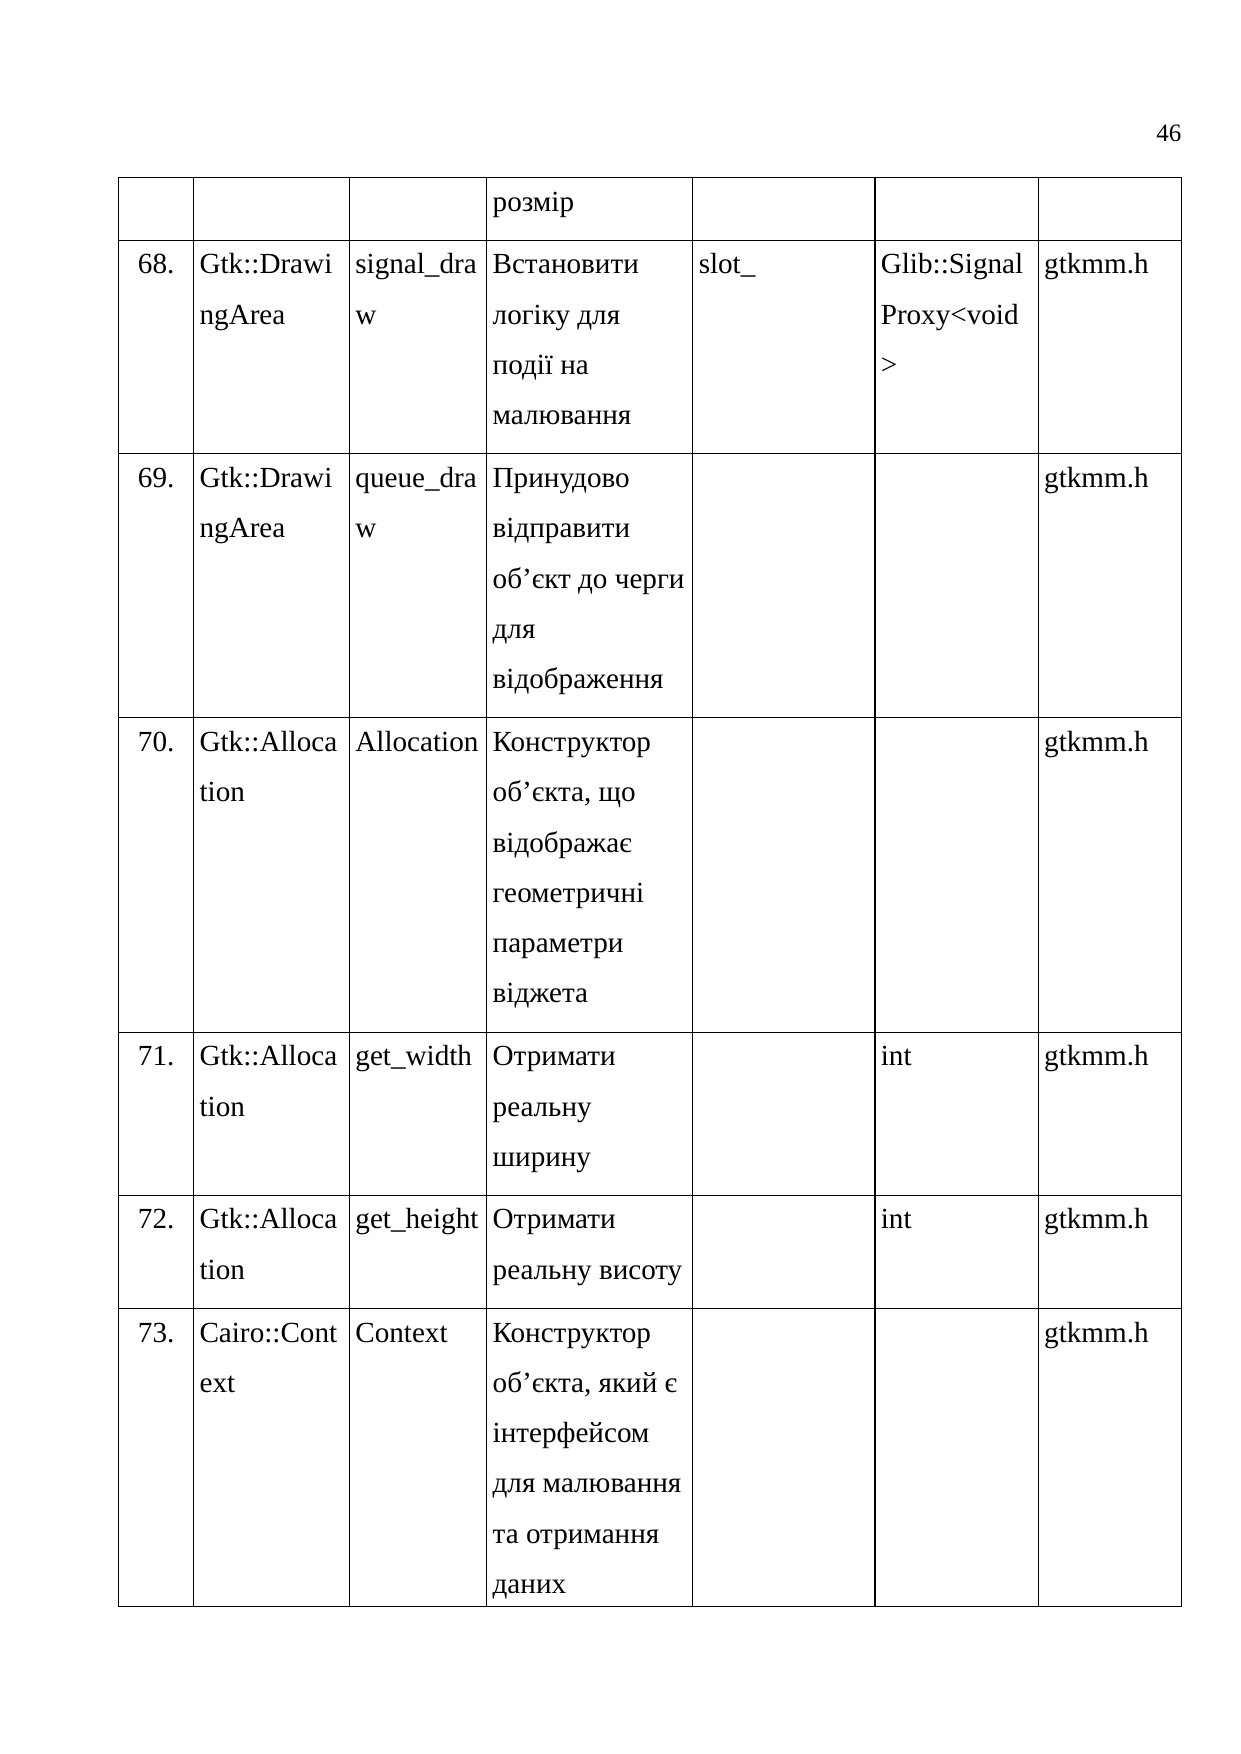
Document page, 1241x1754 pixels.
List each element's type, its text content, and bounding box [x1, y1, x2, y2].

table_cell slot_ [693, 241, 874, 453]
table_cell Отримати реальну ширину [487, 1033, 692, 1195]
table_cell signal_draw [350, 241, 486, 453]
table_cell Gtk::Allocation [194, 1033, 349, 1195]
table_cell Встановити логіку для події на малювання [487, 241, 692, 453]
table_cell [350, 178, 486, 240]
table_cell [876, 178, 1038, 240]
table_cell Allocation [350, 718, 486, 1032]
table_cell Отримати реальну висоту [487, 1196, 692, 1308]
table_cell get_height [350, 1196, 486, 1308]
table_cell Принудово відправити об’єкт до черги для відображення [487, 454, 692, 717]
table_cell [1039, 178, 1181, 240]
table_cell Gtk::DrawingArea [194, 241, 349, 453]
table_cell gtkmm.h [1039, 454, 1181, 717]
table_cell Cairo::Context [194, 1309, 349, 1606]
table_cell Gtk::DrawingArea [194, 454, 349, 717]
table_cell [693, 1309, 874, 1606]
table_cell [693, 1033, 874, 1195]
table_cell [119, 178, 193, 240]
table_cell gtkmm.h [1039, 1196, 1181, 1308]
table_cell int [876, 1033, 1038, 1195]
table_cell 71. [119, 1033, 193, 1195]
table_cell [693, 718, 874, 1032]
table_cell [693, 1196, 874, 1308]
table_cell Конструктор об’єкта, який є інтерфейсом для малювання та отримання даних [487, 1309, 692, 1606]
table_cell get_width [350, 1033, 486, 1195]
table_cell [876, 454, 1038, 717]
table_cell розмір [487, 178, 692, 240]
table_cell 73. [119, 1309, 193, 1606]
table_cell Gtk::Allocation [194, 718, 349, 1032]
table_cell [876, 1309, 1038, 1606]
table_cell Gtk::Allocation [194, 1196, 349, 1308]
table_cell gtkmm.h [1039, 1309, 1181, 1606]
table_cell gtkmm.h [1039, 718, 1181, 1032]
table_cell Context [350, 1309, 486, 1606]
table_cell Glib::SignalProxy<void> [876, 241, 1038, 453]
table_cell int [876, 1196, 1038, 1308]
table_cell gtkmm.h [1039, 1033, 1181, 1195]
table_cell gtkmm.h [1039, 241, 1181, 453]
table_cell 70. [119, 718, 193, 1032]
table_cell queue_draw [350, 454, 486, 717]
table_cell 69. [119, 454, 193, 717]
table_cell [693, 178, 874, 240]
table_cell [876, 718, 1038, 1032]
table_cell [693, 454, 874, 717]
table_cell Конструктор об’єкта, що відображає геометричні параметри віджета [487, 718, 692, 1032]
table_cell 72. [119, 1196, 193, 1308]
table_cell 68. [119, 241, 193, 453]
table_cell [194, 178, 349, 240]
